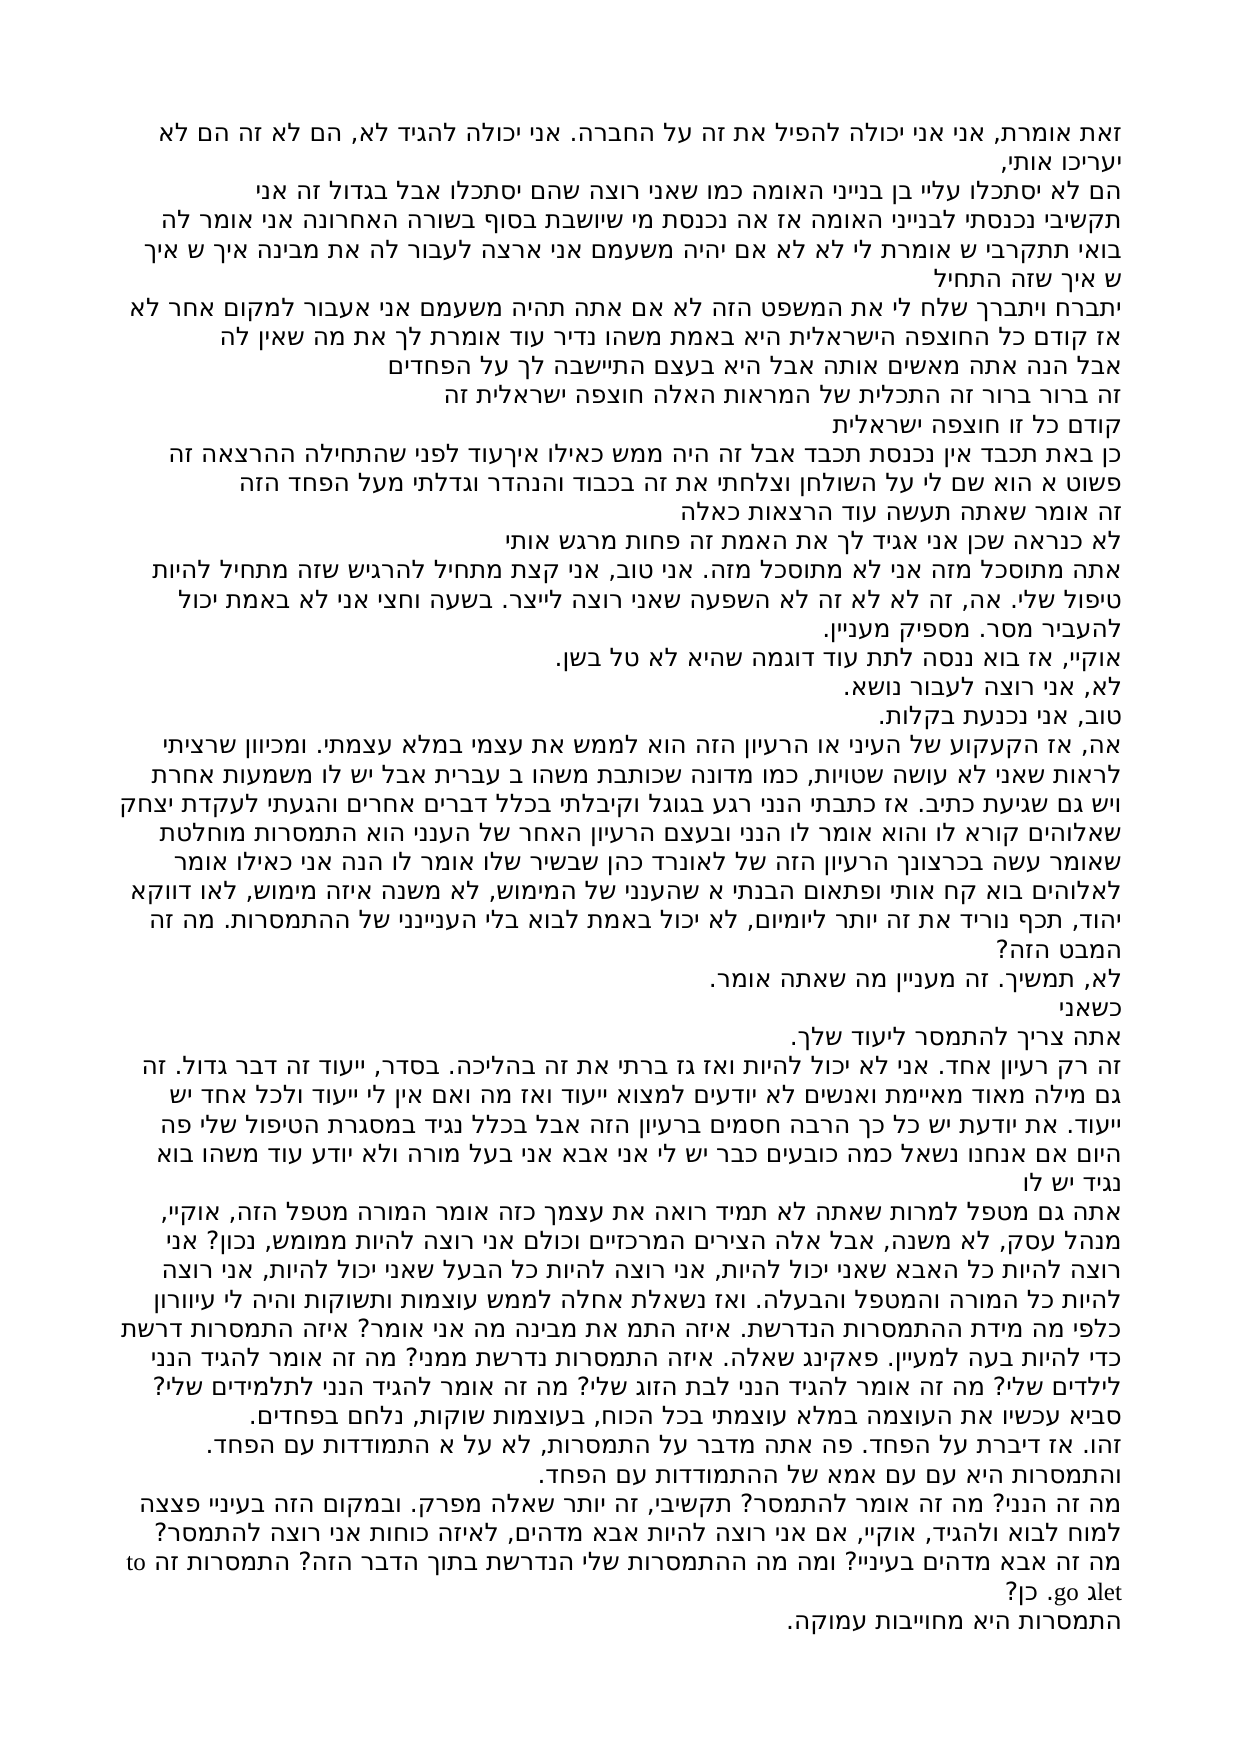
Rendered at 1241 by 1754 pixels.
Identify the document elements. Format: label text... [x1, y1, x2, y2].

text לא, אני רוצה לעבור נושא. [118, 672, 1122, 701]
text אתה גם מטפל למרות שאתה לא תמיד רואה את עצמך כזה אומר המורה מטפל הזה, אוקיי, מנהל עסק, לא משנה, אבל אלה הצירים המרכזיים וכולם אני רוצה להיות ממומש, נכון? אני רוצה להיות כל האבא שאני יכול להיות, אני רוצה להיות כל הבעל שאני יכול להיות, אני רוצה להיות כל המורה והמטפל והבעלה. ואז נשאלת אחלה לממש עוצמות ותשוקות והיה לי עיוורון כלפי מה מידת ההתמסרות הנדרשת. איזה התמ את מבינה מה אני אומר? איזה התמסרות דרשת כדי להיות בעה למעיין. פאקינג שאלה. איזה התמסרות נדרשת ממני? מה זה אומר להגיד הנני לילדים שלי? מה זה אומר להגיד הנני לבת הזוג שלי? מה זה אומר להגיד הנני לתלמידים שלי? סביא עכשיו את העוצמה במלא עוצמתי בכל הכוח, בעוצמות שוקות, נלחם בפחדים. [118, 1197, 1122, 1431]
text התמסרות היא מחוייבות עמוקה. [118, 1606, 1122, 1635]
text אה, אז הקעקוע של העיני או הרעיון הזה הוא לממש את עצמי במלא עצמתי. ומכיוון שרציתי לראות שאני לא עושה שטויות, כמו מדונה שכותבת משהו ב עברית אבל יש לו משמעות אחרת ויש גם שגיעת כתיב. אז כתבתי הנני רגע בגוגל וקיבלתי בכלל דברים אחרים והגעתי לעקדת יצחק שאלוהים קורא לו והוא אומר לו הנני ובעצם הרעיון האחר של הענני הוא התמסרות מוחלטת שאומר עשה בכרצונך הרעיון הזה של לאונרד כהן שבשיר שלו אומר לו הנה אני כאילו אומר לאלוהים בוא קח אותי ופתאום הבנתי א שהענני של המימוש, לא משנה איזה מימוש, לאו דווקא יהוד, תכף נוריד את זה יותר ליומיום, לא יכול באמת לבוא בלי העניינני של ההתמסרות. מה זה המבט הזה? [118, 731, 1122, 964]
text זאת אומרת, אני אני יכולה להפיל את זה על החברה. אני יכולה להגיד לא, הם לא זה הם לא יעריכו אותי, [118, 118, 1122, 176]
text תקשיבי נכנסתי לבנייני האומה אז אה נכנסת מי שיושבת בסוף בשורה האחרונה אני אומר לה בואי תתקרבי ש אומרת לי לא לא אם יהיה משעמם אני ארצה לעבור לה את מבינה איך ש איך ש איך שזה התחיל [118, 206, 1122, 293]
text יתברח ויתברך שלח לי את המשפט הזה לא אם אתה תהיה משעמם אני אעבור למקום אחר לא אז קודם כל החוצפה הישראלית היא באמת משהו נדיר עוד אומרת לך את מה שאין לה [118, 293, 1122, 351]
text טוב, אני נכנעת בקלות. [118, 701, 1122, 731]
text אבל הנה אתה מאשים אותה אבל היא בעצם התיישבה לך על הפחדים [118, 351, 1122, 381]
text מה זה הנני? מה זה אומר להתמסר? תקשיבי, זה יותר שאלה מפרק. ובמקום הזה בעיניי פצצה למוח לבוא ולהגיד, אוקיי, אם אני רוצה להיות אבא מדהים, לאיזה כוחות אני רוצה להתמסר? מה זה אבא מדהים בעיניי? ומה מה ההתמסרות שלי הנדרשת בתוך הדבר הזה? התמסרות זה to letג go. כן? [118, 1489, 1122, 1606]
text אתה צריך להתמסר ליעוד שלך. [118, 1022, 1122, 1051]
text אוקיי, אז בוא ננסה לתת עוד דוגמה שהיא לא טל בשן. [118, 643, 1122, 672]
text כן באת תכבד אין נכנסת תכבד אבל זה היה ממש כאילו איךעוד לפני שהתחילה ההרצאה זה פשוט א הוא שם לי על השולחן וצלחתי את זה בכבוד והנהדר וגדלתי מעל הפחד הזה [118, 439, 1122, 497]
text זה רק רעיון אחד. אני לא יכול להיות ואז גז ברתי את זה בהליכה. בסדר, ייעוד זה דבר גדול. זה גם מילה מאוד מאיימת ואנשים לא יודעים למצוא ייעוד ואז מה ואם אין לי ייעוד ולכל אחד יש ייעוד. את יודעת יש כל כך הרבה חסמים ברעיון הזה אבל בכלל נגיד במסגרת הטיפול שלי פה היום אם אנחנו נשאל כמה כובעים כבר יש לי אני אבא אני בעל מורה ולא יודע עוד משהו בוא נגיד יש לו [118, 1051, 1122, 1197]
text זה ברור ברור זה התכלית של המראות האלה חוצפה ישראלית זה [118, 381, 1122, 410]
text זה אומר שאתה תעשה עוד הרצאות כאלה [118, 497, 1122, 526]
text כשאני [118, 993, 1122, 1022]
text קודם כל זו חוצפה ישראלית [118, 410, 1122, 439]
text לא כנראה שכן אני אגיד לך את האמת זה פחות מרגש אותי [118, 526, 1122, 556]
text זהו. אז דיברת על הפחד. פה אתה מדבר על התמסרות, לא על א התמודדות עם הפחד. והתמסרות היא עם עם אמא של ההתמודדות עם הפחד. [118, 1431, 1122, 1489]
text אתה מתוסכל מזה אני לא מתוסכל מזה. אני טוב, אני קצת מתחיל להרגיש שזה מתחיל להיות טיפול שלי. אה, זה לא לא זה לא השפעה שאני רוצה לייצר. בשעה וחצי אני לא באמת יכול להעביר מסר. מספיק מעניין. [118, 556, 1122, 643]
text הם לא יסתכלו עליי בן בנייני האומה כמו שאני רוצה שהם יסתכלו אבל בגדול זה אני [118, 176, 1122, 206]
text לא, תמשיך. זה מעניין מה שאתה אומר. [118, 964, 1122, 993]
